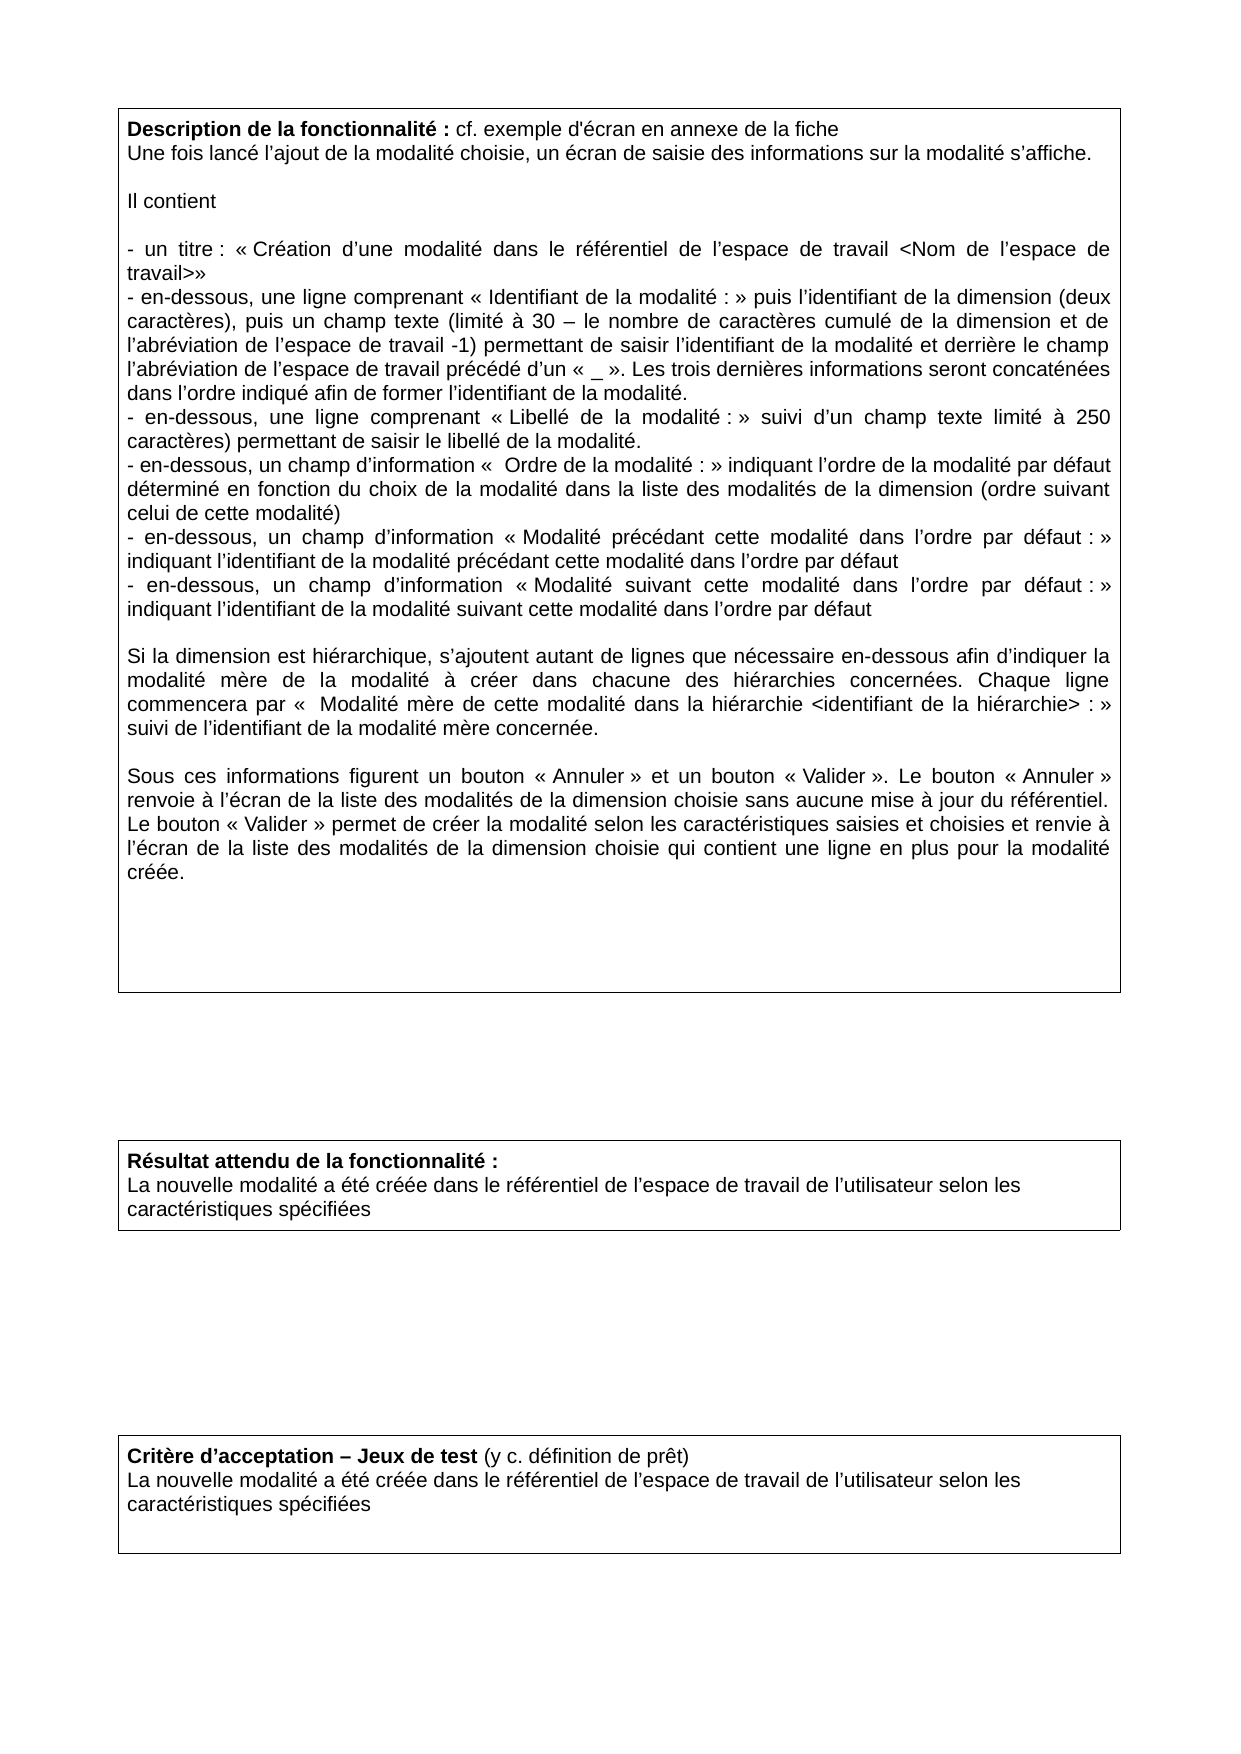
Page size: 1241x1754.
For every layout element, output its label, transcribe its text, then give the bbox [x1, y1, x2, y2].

text La nouvelle modalité a été créée dans le référentiel de l’espace de travail de l’utilisateur selon les caractéristiques spécifiées [127, 1173, 1111, 1221]
text Si la dimension est hiérarchique, s’ajoutent autant de lignes que nécessaire en-dessous afin d’indiquer la modalité mère de la modalité à créer dans chacune des hiérarchies concernées. Chaque ligne commencera par « Modalité mère de cette modalité dans la hiérarchie <identifiant de la hiérarchie> : » suivi de l’identifiant de la modalité mère concernée. [127, 644, 1111, 740]
text Description de la fonctionnalité : cf. exemple d'écran en annexe de la fiche [127, 117, 1111, 141]
text - en-dessous, un champ d’information « Ordre de la modalité : » indiquant l’ordre de la modalité par défaut déterminé en fonction du choix de la modalité dans la liste des modalités de la dimension (ordre suivant celui de cette modalité) [127, 453, 1111, 524]
text - en-dessous, une ligne comprenant « Identifiant de la modalité : » puis l’identifiant de la dimension (deux caractères), puis un champ texte (limité à 30 – le nombre de caractères cumulé de la dimension et de l’abréviation de l’espace de travail -1) permettant de saisir l’identifiant de la modalité et derrière le champ l’abréviation de l’espace de travail précédé d’un « _ ». Les trois dernières informations seront concaténées dans l’ordre indiqué afin de former l’identifiant de la modalité. [127, 285, 1111, 405]
text - en-dessous, un champ d’information « Modalité suivant cette modalité dans l’ordre par défaut : » indiquant l’identifiant de la modalité suivant cette modalité dans l’ordre par défaut [127, 572, 1111, 620]
text Résultat attendu de la fonctionnalité : [127, 1149, 1111, 1173]
text Il contient [127, 189, 1111, 213]
text - en-dessous, une ligne comprenant « Libellé de la modalité : » suivi d’un champ texte limité à 250 caractères) permettant de saisir le libellé de la modalité. [127, 405, 1111, 453]
text - un titre : « Création d’une modalité dans le référentiel de l’espace de travail <Nom de l’espace de travail>» [127, 237, 1111, 285]
text - en-dessous, un champ d’information « Modalité précédant cette modalité dans l’ordre par défaut : » indiquant l’identifiant de la modalité précédant cette modalité dans l’ordre par défaut [127, 524, 1111, 572]
text Critère d’acceptation – Jeux de test (y c. définition de prêt) [127, 1444, 1111, 1468]
text Une fois lancé l’ajout de la modalité choisie, un écran de saisie des informations sur la modalité s’affiche. [127, 141, 1111, 165]
text Sous ces informations figurent un bouton « Annuler » et un bouton « Valider ». Le bouton « Annuler » renvoie à l’écran de la liste des modalités de la dimension choisie sans aucune mise à jour du référentiel. Le bouton « Valider » permet de créer la modalité selon les caractéristiques saisies et choisies et renvie à l’écran de la liste des modalités de la dimension choisie qui contient une ligne en plus pour la modalité créée. [127, 764, 1111, 884]
text La nouvelle modalité a été créée dans le référentiel de l’espace de travail de l’utilisateur selon les caractéristiques spécifiées [127, 1468, 1111, 1516]
